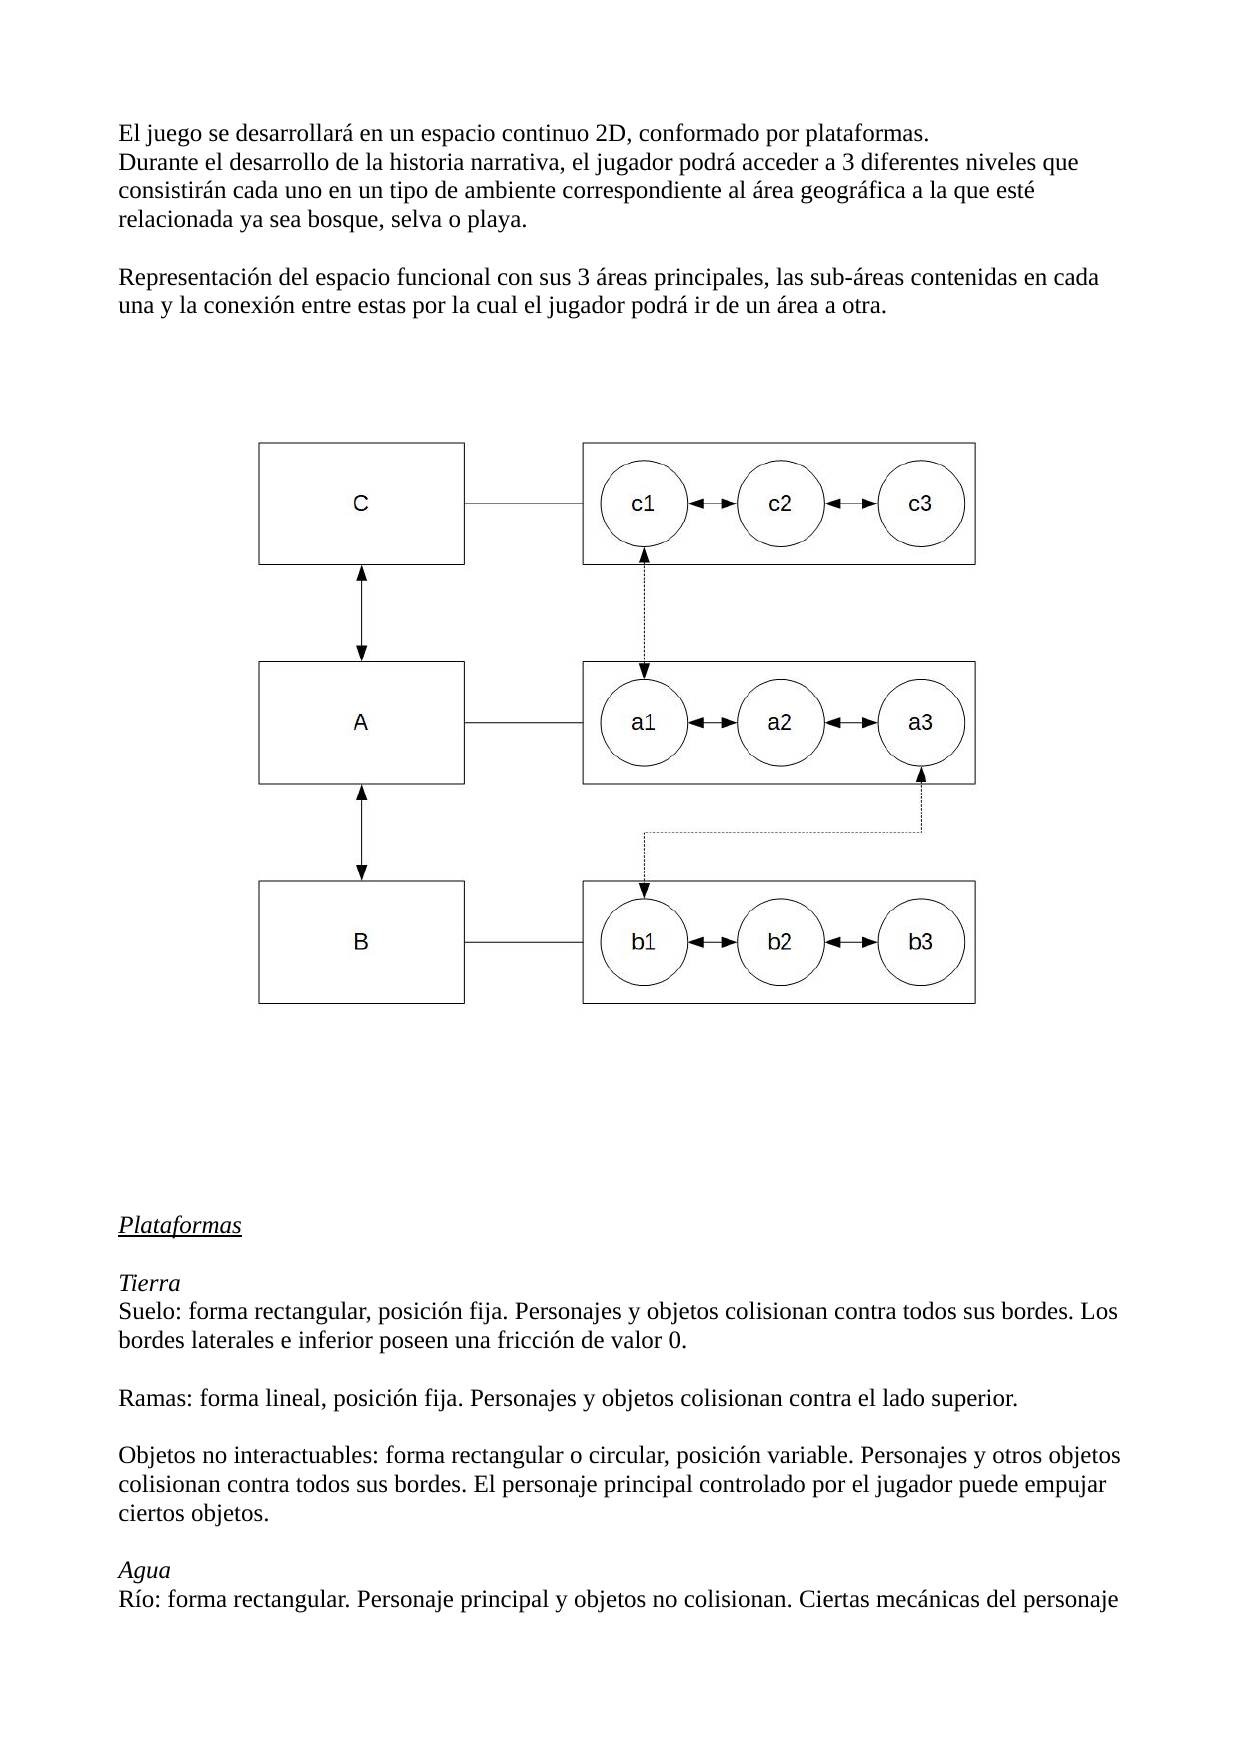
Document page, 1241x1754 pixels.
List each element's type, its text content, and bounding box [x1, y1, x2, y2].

text Tierra [118, 1268, 1122, 1296]
picture [118, 348, 1123, 1124]
text Suelo: forma rectangular, posición fija. Personajes y objetos colisionan contra todos sus bordes. Los bordes laterales e inferior poseen una fricción de valor 0. [118, 1296, 1122, 1354]
text Representación del espacio funcional con sus 3 áreas principales, las sub-áreas contenidas en cada una y la conexión entre estas por la cual el jugador podrá ir de un área a otra. [118, 262, 1122, 319]
text Río: forma rectangular. Personaje principal y objetos no colisionan. Ciertas mecánicas del personaje [118, 1584, 1122, 1613]
text Durante el desarrollo de la historia narrativa, el jugador podrá acceder a 3 diferentes niveles que consistirán cada uno en un tipo de ambiente correspondiente al área geográfica a la que esté relacionada ya sea bosque, selva o playa. [118, 147, 1122, 233]
text Plataformas [118, 1210, 1122, 1239]
text Ramas: forma lineal, posición fija. Personajes y objetos colisionan contra el lado superior. [118, 1383, 1122, 1411]
text Agua [118, 1555, 1122, 1584]
text El juego se desarrollará en un espacio continuo 2D, conformado por plataformas. [118, 118, 1122, 147]
text Objetos no interactuables: forma rectangular o circular, posición variable. Personajes y otros objetos colisionan contra todos sus bordes. El personaje principal controlado por el jugador puede empujar ciertos objetos. [118, 1440, 1122, 1526]
